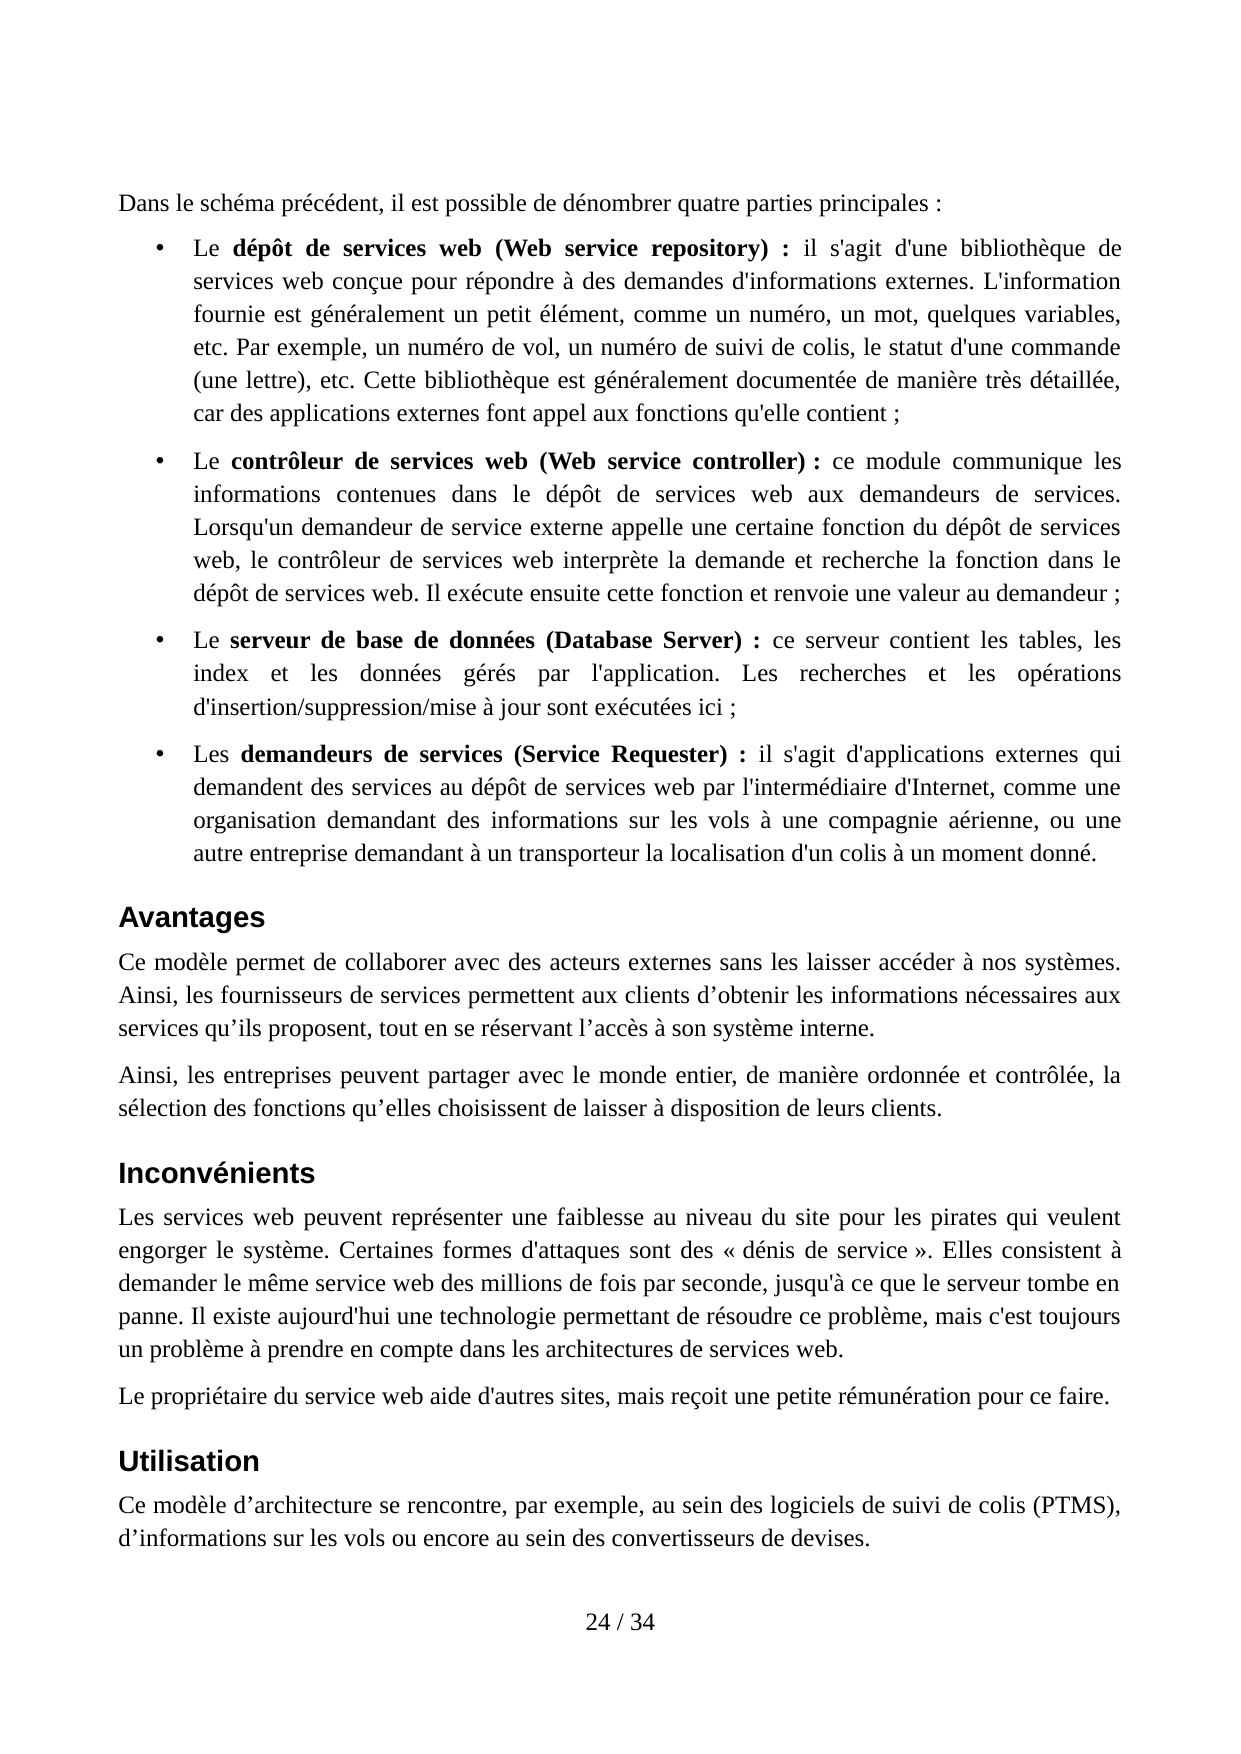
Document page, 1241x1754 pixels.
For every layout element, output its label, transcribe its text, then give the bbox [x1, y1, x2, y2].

text Les services web peuvent représenter une faiblesse au niveau du site pour les pirates qui veulent engorger le système. Certaines formes d'attaques sont des « dénis de service ». Elles consistent à demander le même service web des millions de fois par seconde, jusqu'à ce que le serveur tombe en panne. Il existe aujourd'hui une technologie permettant de résoudre ce problème, mais c'est toujours un problème à prendre en compte dans les architectures de services web. [118, 1202, 1122, 1363]
list Le dépôt de services web (Web service repository) : il s'agit d'une bibliothèque de services web conçue pour répondre à des demandes d'informations externes. L'information fournie est généralement un petit élément, comme un numéro, un mot, quelques variables, etc. Par exemple, un numéro de vol, un numéro de suivi de colis, le statut d'une commande (une lettre), etc. Cette bibliothèque est généralement documentée de manière très détaillée, car des applications externes font appel aux fonctions qu'elle contient ; [156, 233, 1122, 427]
list Le contrôleur de services web (Web service controller) : ce module communique les informations contenues dans le dépôt de services web aux demandeurs de services. Lorsqu'un demandeur de service externe appelle une certaine fonction du dépôt de services web, le contrôleur de services web interprète la demande et recherche la fonction dans le dépôt de services web. Il exécute ensuite cette fonction et renvoie une valeur au demandeur ; [156, 446, 1122, 607]
subtitle Utilisation [118, 1444, 1122, 1477]
subtitle Avantages [118, 900, 1122, 934]
list Les demandeurs de services (Service Requester) : il s'agit d'applications externes qui demandent des services au dépôt de services web par l'intermédiaire d'Internet, comme une organisation demandant des informations sur les vols à une compagnie aérienne, ou une autre entreprise demandant à un transporteur la localisation d'un colis à un moment donné. [156, 739, 1122, 867]
text Le propriétaire du service web aide d'autres sites, mais reçoit une petite rémunération pour ce faire. [118, 1381, 1122, 1410]
text Ce modèle d’architecture se rencontre, par exemple, au sein des logiciels de suivi de colis (PTMS), d’informations sur les vols ou encore au sein des convertisseurs de devises. [118, 1490, 1122, 1552]
text Ce modèle permet de collaborer avec des acteurs externes sans les laisser accéder à nos systèmes. Ainsi, les fournisseurs de services permettent aux clients d’obtenir les informations nécessaires aux services qu’ils proposent, tout en se réservant l’accès à son système interne. [118, 947, 1122, 1041]
text Dans le schéma précédent, il est possible de dénombrer quatre parties principales : [118, 188, 1122, 217]
text Ainsi, les entreprises peuvent partager avec le monde entier, de manière ordonnée et contrôlée, la sélection des fonctions qu’elles choisissent de laisser à disposition de leurs clients. [118, 1060, 1122, 1122]
list Le serveur de base de données (Database Server) : ce serveur contient les tables, les index et les données gérés par l'application. Les recherches et les opérations d'insertion/suppression/mise à jour sont exécutées ici ; [156, 626, 1122, 720]
subtitle Inconvénients [118, 1156, 1122, 1189]
